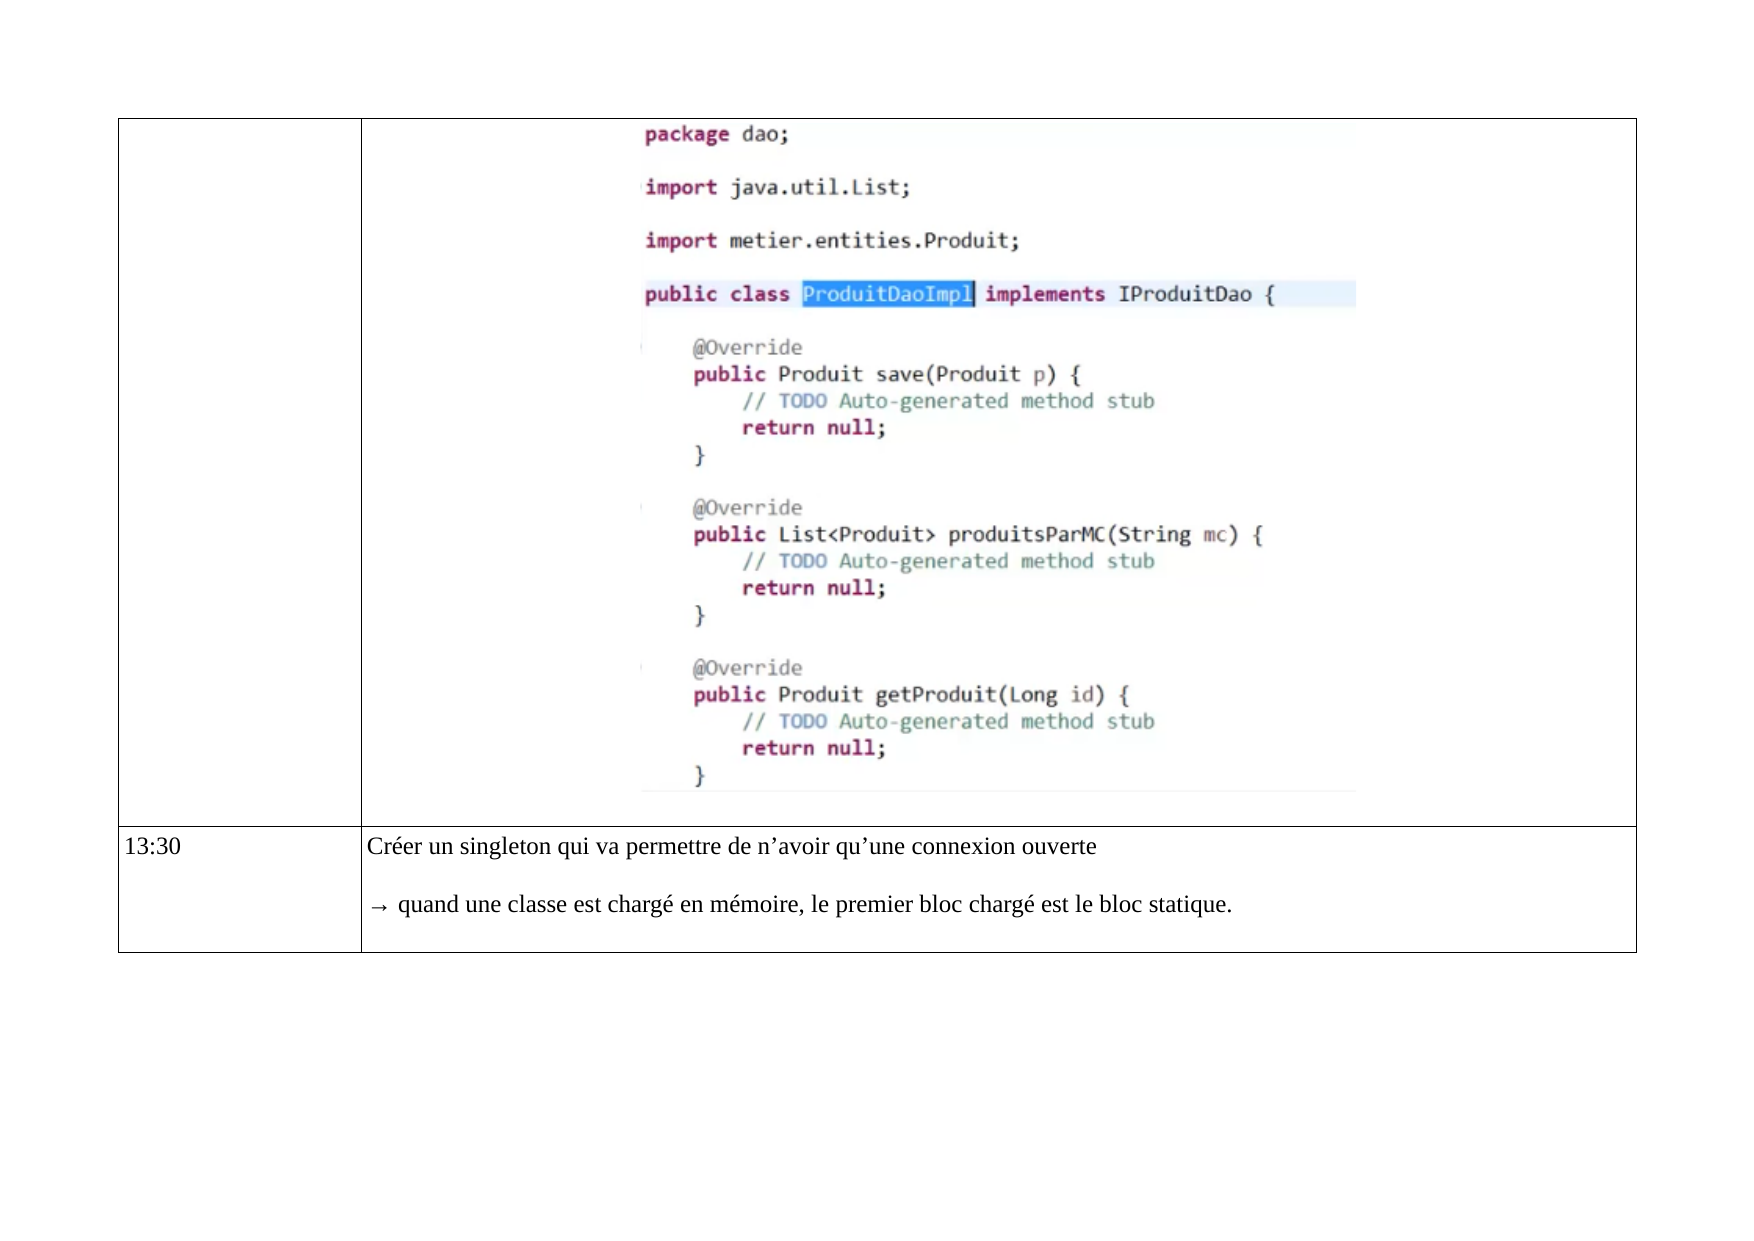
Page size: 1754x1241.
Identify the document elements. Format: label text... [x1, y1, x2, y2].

picture [640, 123, 1357, 792]
table_cell 13:30 [119, 827, 361, 952]
table_cell [119, 119, 361, 826]
table_cell [362, 119, 1636, 826]
table_cell Créer un singleton qui va permettre de n’avoir qu’une connexion ouverte → quand une classe est chargé en mémoire, le premier bloc chargé est le bloc statique. [362, 827, 1636, 952]
